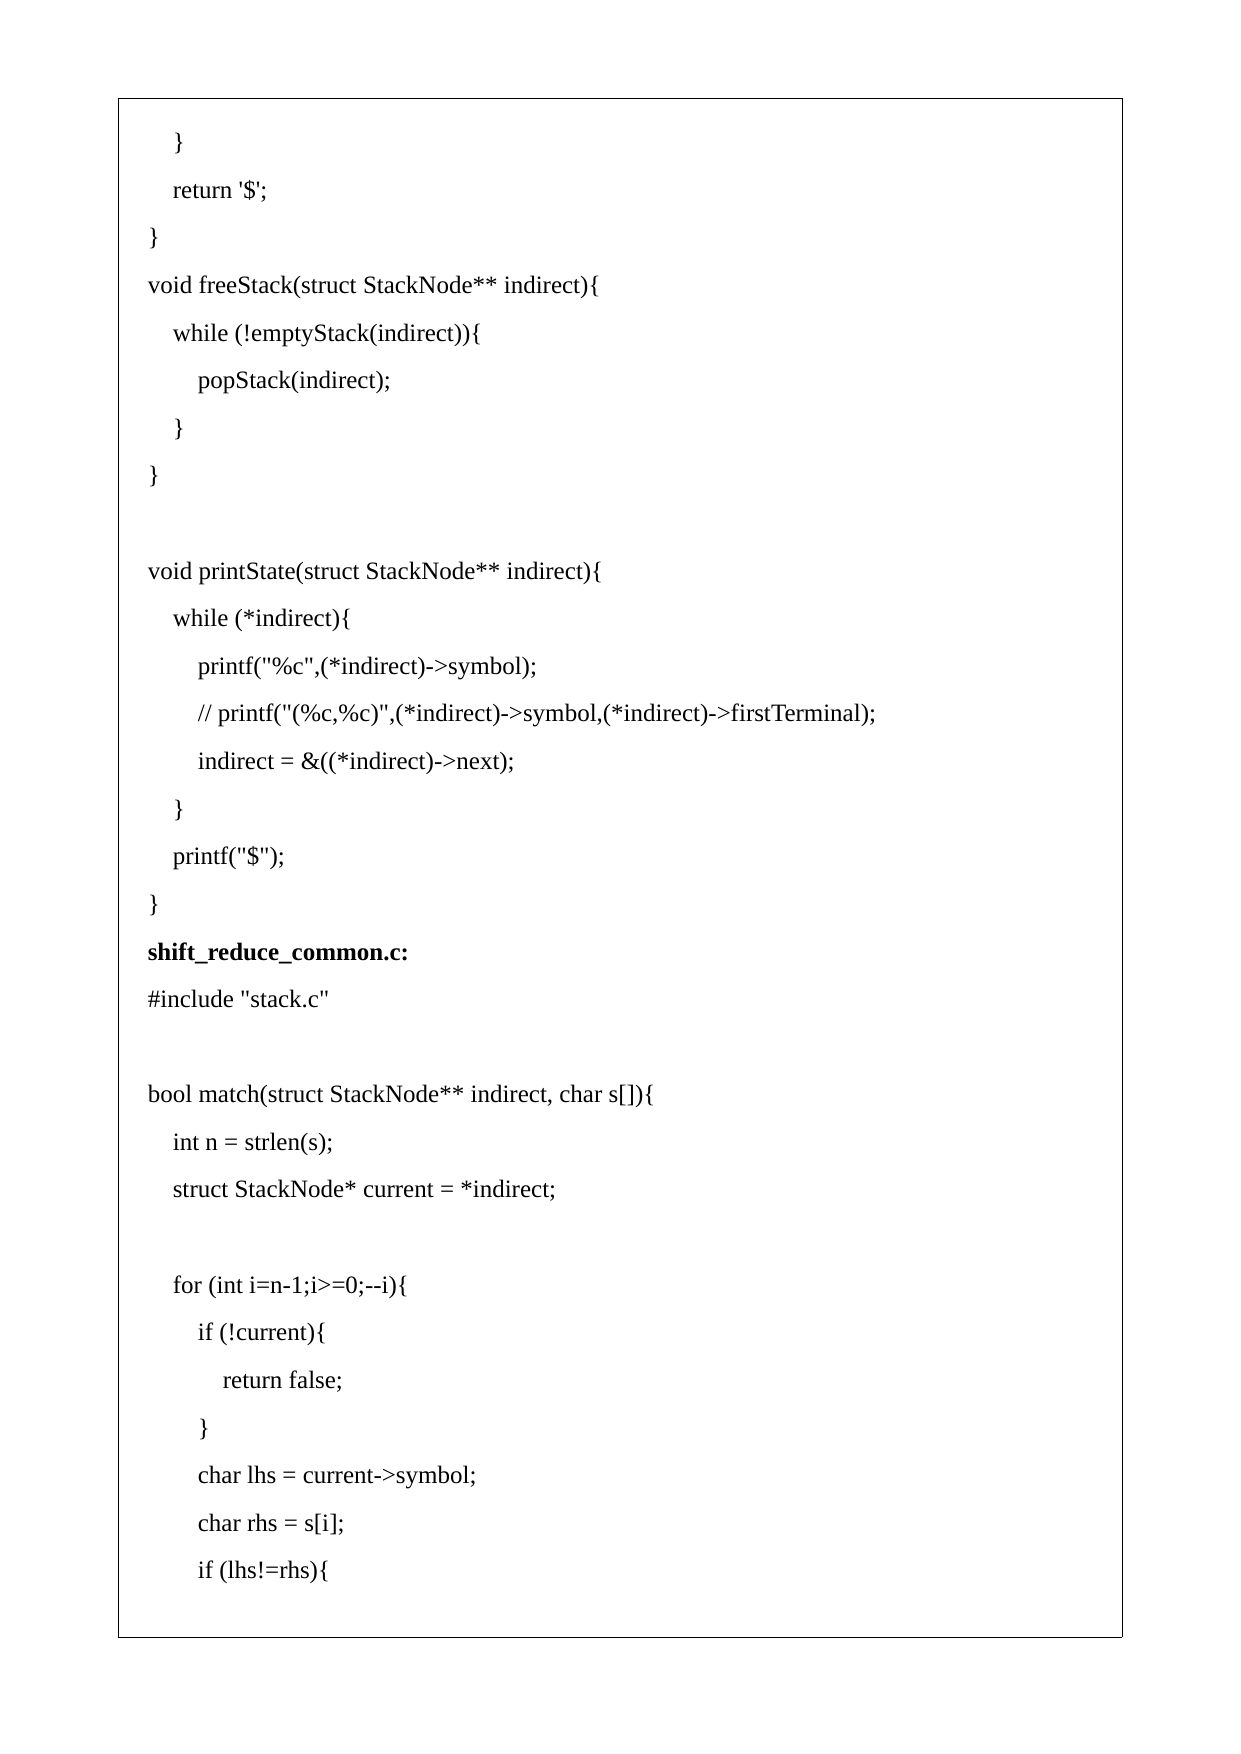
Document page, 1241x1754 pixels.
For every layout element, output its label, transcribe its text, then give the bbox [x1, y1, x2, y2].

text popStack(indirect); [148, 365, 1092, 394]
text char rhs = s[i]; [148, 1508, 1092, 1537]
text } [148, 461, 1092, 489]
text void printState(struct StackNode** indirect){ [148, 556, 1092, 584]
text for (int i=n-1;i>=0;--i){ [148, 1270, 1092, 1298]
text int n = strlen(s); [148, 1127, 1092, 1156]
text } [148, 127, 1092, 156]
text bool match(struct StackNode** indirect, char s[]){ [148, 1079, 1092, 1108]
text indirect = &((*indirect)->next); [148, 746, 1092, 775]
text while (!emptyStack(indirect)){ [148, 318, 1092, 346]
text } [148, 413, 1092, 442]
text printf("$"); [148, 841, 1092, 870]
text struct StackNode* current = *indirect; [148, 1174, 1092, 1203]
text printf("%c",(*indirect)->symbol); [148, 651, 1092, 680]
text if (!current){ [148, 1317, 1092, 1346]
text } [148, 1413, 1092, 1441]
text } [148, 889, 1092, 918]
text if (lhs!=rhs){ [148, 1555, 1092, 1584]
text char lhs = current->symbol; [148, 1460, 1092, 1489]
text // printf("(%c,%c)",(*indirect)->symbol,(*indirect)->firstTerminal); [148, 698, 1092, 727]
text shift_reduce_common.c: [148, 937, 1092, 965]
text return '$'; [148, 175, 1092, 204]
text #include "stack.c" [148, 984, 1092, 1013]
text } [148, 222, 1092, 251]
text return false; [148, 1365, 1092, 1394]
text void freeStack(struct StackNode** indirect){ [148, 270, 1092, 299]
text } [148, 794, 1092, 822]
text while (*indirect){ [148, 603, 1092, 632]
